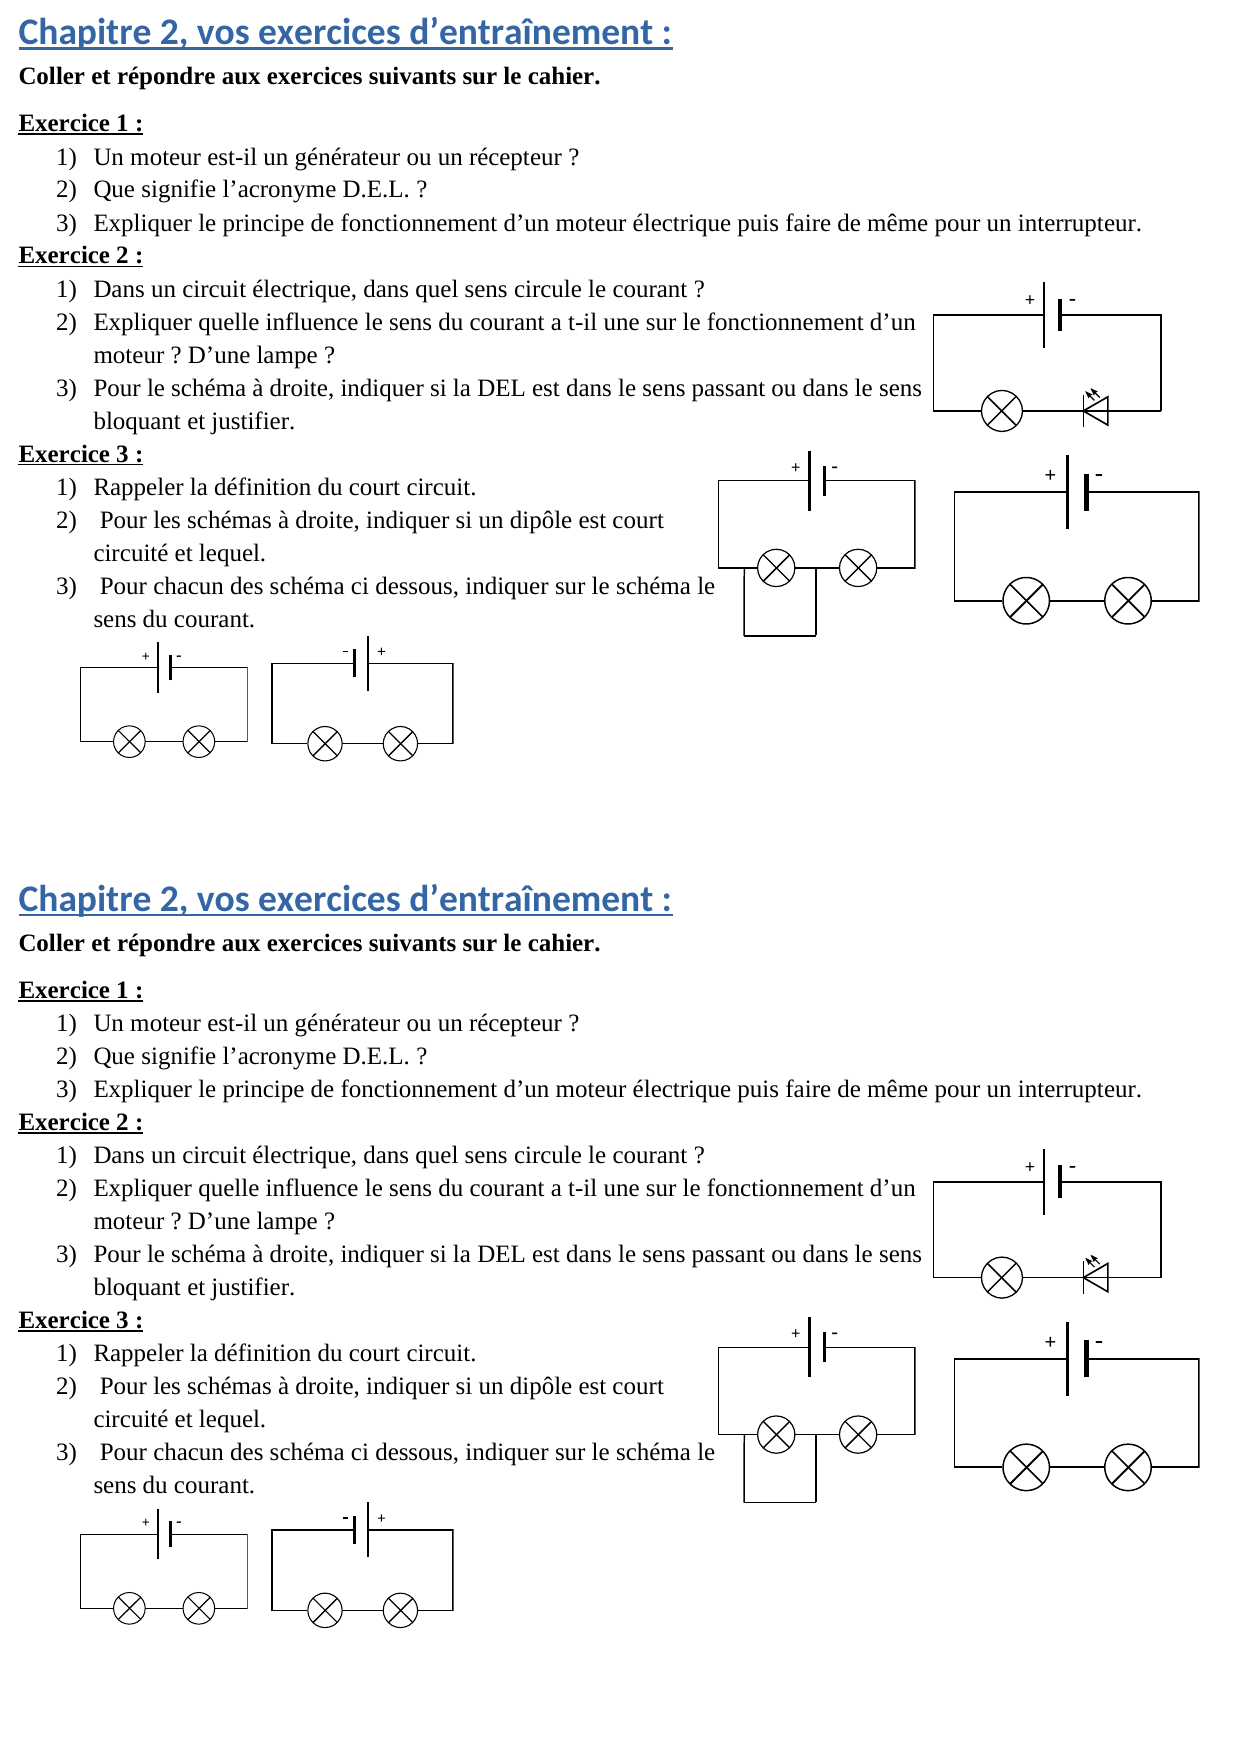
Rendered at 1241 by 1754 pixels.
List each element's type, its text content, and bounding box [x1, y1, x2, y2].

list Rappeler la définition du court circuit. [1089, 493, 1198, 501]
list Rappeler la définition du court circuit. [56, 1338, 808, 1367]
list [916, 1371, 954, 1433]
list Un moteur est-il un générateur ou un récepteur ? [56, 1008, 1221, 1037]
list Expliquer le principe de fonctionnement d’un moteur électrique puis faire de même pour un interrupteur. [56, 208, 1221, 236]
list [719, 1371, 914, 1433]
list Expliquer le principe de fonctionnement d’un moteur électrique puis faire de même pour un interrupteur. [56, 1074, 1221, 1103]
list Expliquer quelle influence le sens du courant a t-il une sur le fonctionnement d’un moteur ? D’une lampe ? [56, 1173, 1043, 1235]
list Rappeler la définition du court circuit. [719, 481, 808, 501]
text Exercice 3 : [18, 439, 1221, 467]
list Expliquer quelle influence le sens du courant a t-il une sur le fonctionnement d’un moteur ? D’une lampe ? [934, 1173, 1160, 1235]
text Coller et répondre aux exercices suivants sur le cahier. [18, 61, 1221, 90]
list Que signifie l’acronyme D.E.L. ? [56, 1041, 1221, 1070]
list Expliquer quelle influence le sens du courant a t-il une sur le fonctionnement d’un moteur ? D’une lampe ? [1062, 307, 1221, 368]
list Pour le schéma à droite, indiquer si la DEL est dans le sens passant ou dans le sens bloquant et justifier. [56, 1239, 1221, 1301]
list Rappeler la définition du court circuit. [811, 472, 914, 501]
list Rappeler la définition du court circuit. [1069, 472, 1221, 501]
list Expliquer quelle influence le sens du courant a t-il une sur le fonctionnement d’un moteur ? D’une lampe ? [56, 307, 1043, 368]
list Rappeler la définition du court circuit. [826, 1338, 1066, 1367]
list Pour chacun des schéma ci dessous, indiquer sur le schéma le sens du courant. [56, 571, 743, 633]
list Rappeler la définition du court circuit. [56, 472, 808, 501]
text Chapitre 2, vos exercices d’entraînement : [18, 8, 1221, 54]
list [745, 571, 815, 633]
text Coller et répondre aux exercices suivants sur le cahier. [18, 928, 1221, 956]
list Pour les schémas à droite, indiquer si un dipôle est court circuité et lequel. [56, 1371, 718, 1433]
list [955, 1371, 1198, 1433]
list Pour les schémas à droite, indiquer si un dipôle est court circuité et lequel. [56, 505, 718, 567]
list [745, 1437, 815, 1499]
list Rappeler la définition du court circuit. [811, 1338, 914, 1367]
list Rappeler la définition du court circuit. [955, 493, 1066, 501]
text Chapitre 2, vos exercices d’entraînement : [18, 875, 1221, 921]
list Que signifie l’acronyme D.E.L. ? [56, 174, 1221, 203]
text Exercice 1 : [18, 108, 1221, 137]
list Dans un circuit électrique, dans quel sens circule le courant ? [56, 1140, 1221, 1169]
list Pour le schéma à droite, indiquer si la DEL est dans le sens passant ou dans le sens bloquant et justifier. [56, 373, 1221, 434]
list [817, 1437, 1221, 1499]
text Exercice 2 : [18, 241, 1221, 269]
list Dans un circuit électrique, dans quel sens circule le courant ? [56, 274, 1221, 302]
list Expliquer quelle influence le sens du courant a t-il une sur le fonctionnement d’un moteur ? D’une lampe ? [1062, 1173, 1221, 1235]
text Exercice 2 : [18, 1107, 1221, 1136]
list [916, 505, 954, 567]
list [955, 505, 1198, 567]
list Rappeler la définition du court circuit. [1069, 1338, 1221, 1367]
list Un moteur est-il un générateur ou un récepteur ? [56, 142, 1221, 170]
text Exercice 3 : [18, 1305, 1221, 1334]
list Expliquer quelle influence le sens du courant a t-il une sur le fonctionnement d’un moteur ? D’une lampe ? [934, 307, 1160, 368]
list Pour chacun des schéma ci dessous, indiquer sur le schéma le sens du courant. [56, 1437, 743, 1499]
text Exercice 1 : [18, 975, 1221, 1004]
list [719, 505, 914, 567]
list Rappeler la définition du court circuit. [826, 472, 1066, 501]
list [817, 571, 1221, 633]
list Rappeler la définition du court circuit. [719, 1348, 808, 1367]
